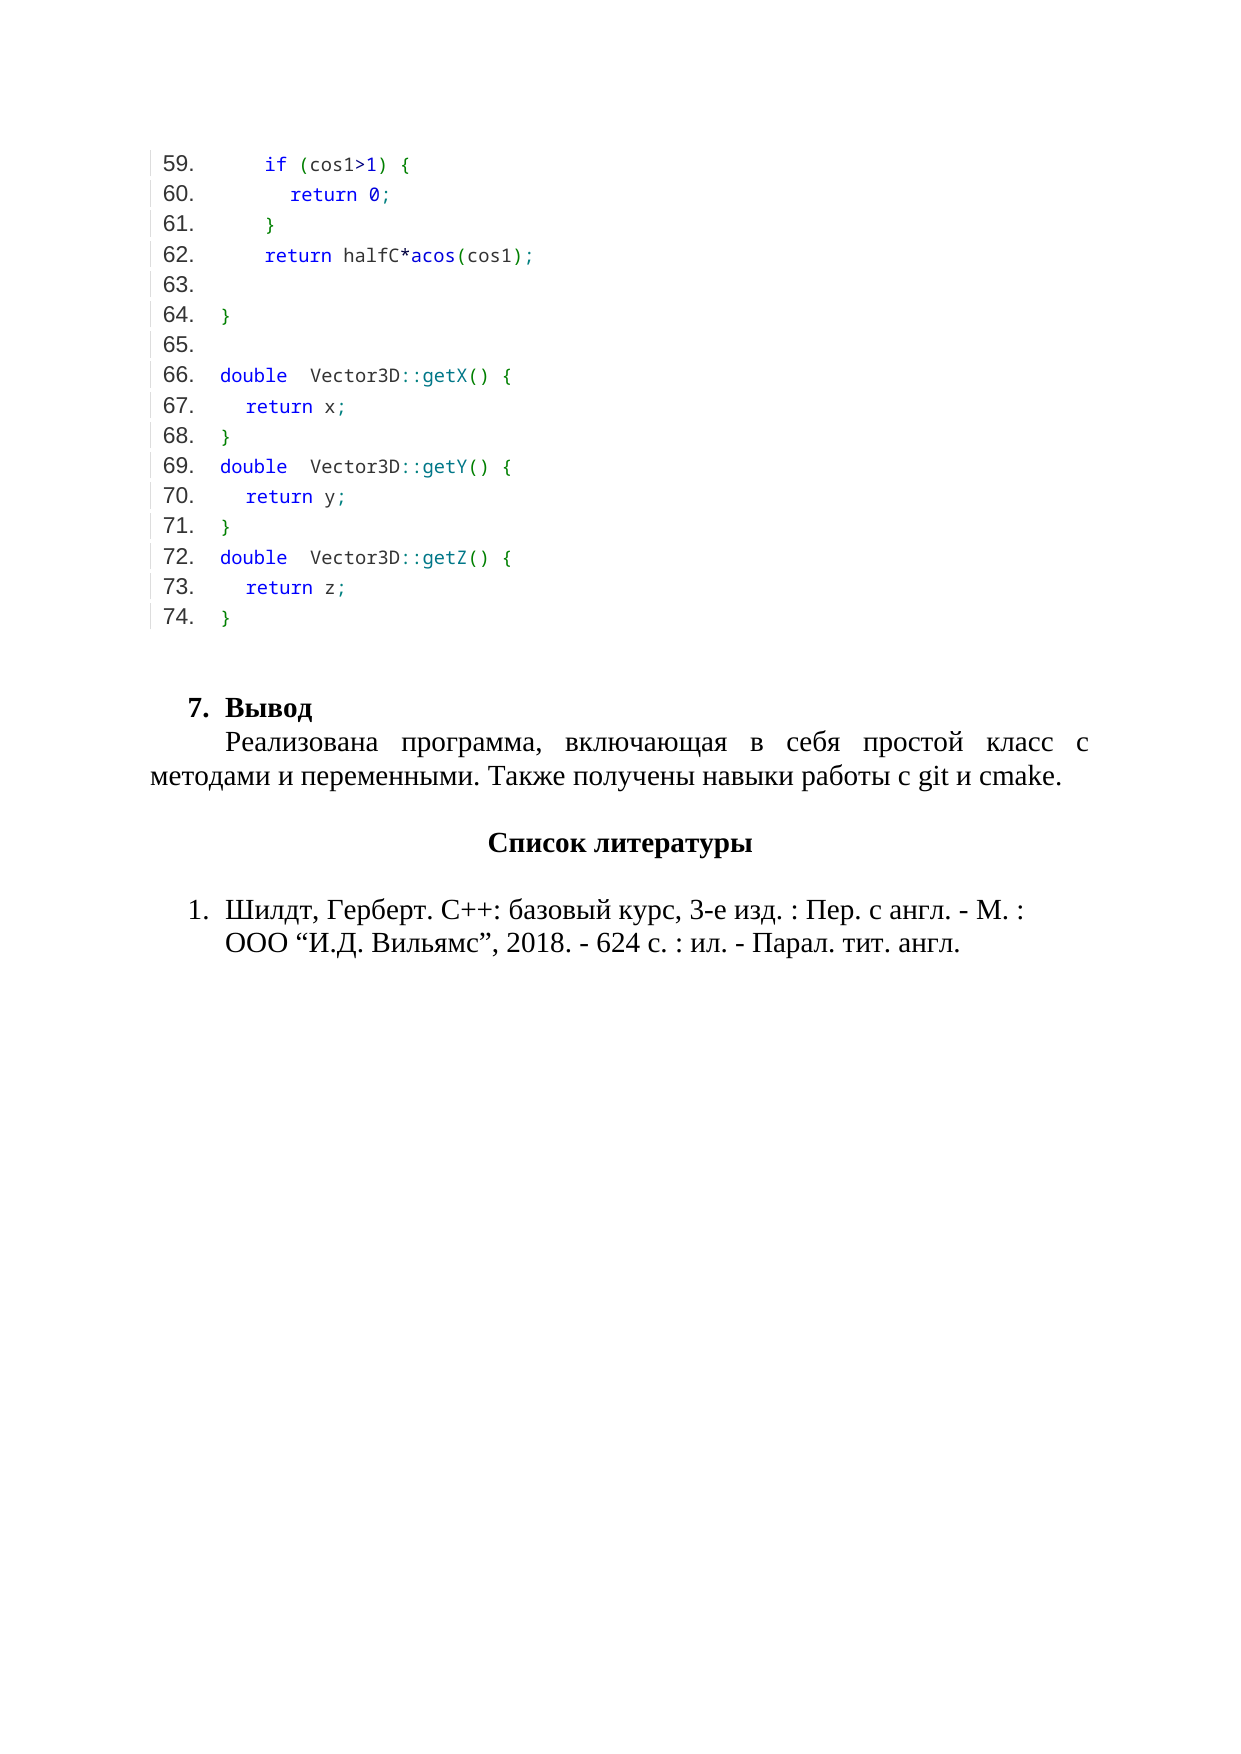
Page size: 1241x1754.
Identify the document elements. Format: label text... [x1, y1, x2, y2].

list return y; [151, 482, 1090, 509]
list return halfC*acos(cos1); [151, 241, 1090, 267]
list return x; [151, 392, 1090, 418]
list Шилдт, Герберт. С++: базовый курс, 3-е изд. : Пер. с англ. - М. : ООО “И.Д. Вильямс”, 2018. - 624 с. : ил. - Парал. тит. англ. [187, 892, 1090, 959]
list } [151, 603, 1090, 629]
list } [150, 512, 1090, 539]
list return z; [151, 573, 1090, 599]
list } [151, 301, 1090, 327]
list } [151, 210, 1090, 237]
text Список литературы [150, 825, 1090, 858]
list return 0; [151, 180, 1090, 207]
list if (cos1>1) { [151, 150, 1090, 176]
list Вывод [187, 691, 1090, 724]
list } [151, 422, 1090, 448]
list double Vector3D::getZ() { [151, 543, 1090, 569]
list double Vector3D::getY() { [151, 452, 1090, 478]
list double Vector3D::getX() { [151, 361, 1090, 388]
text Реализована программа, включающая в себя простой класс с методами и переменными. Также получены навыки работы с git и cmake. [150, 724, 1090, 791]
